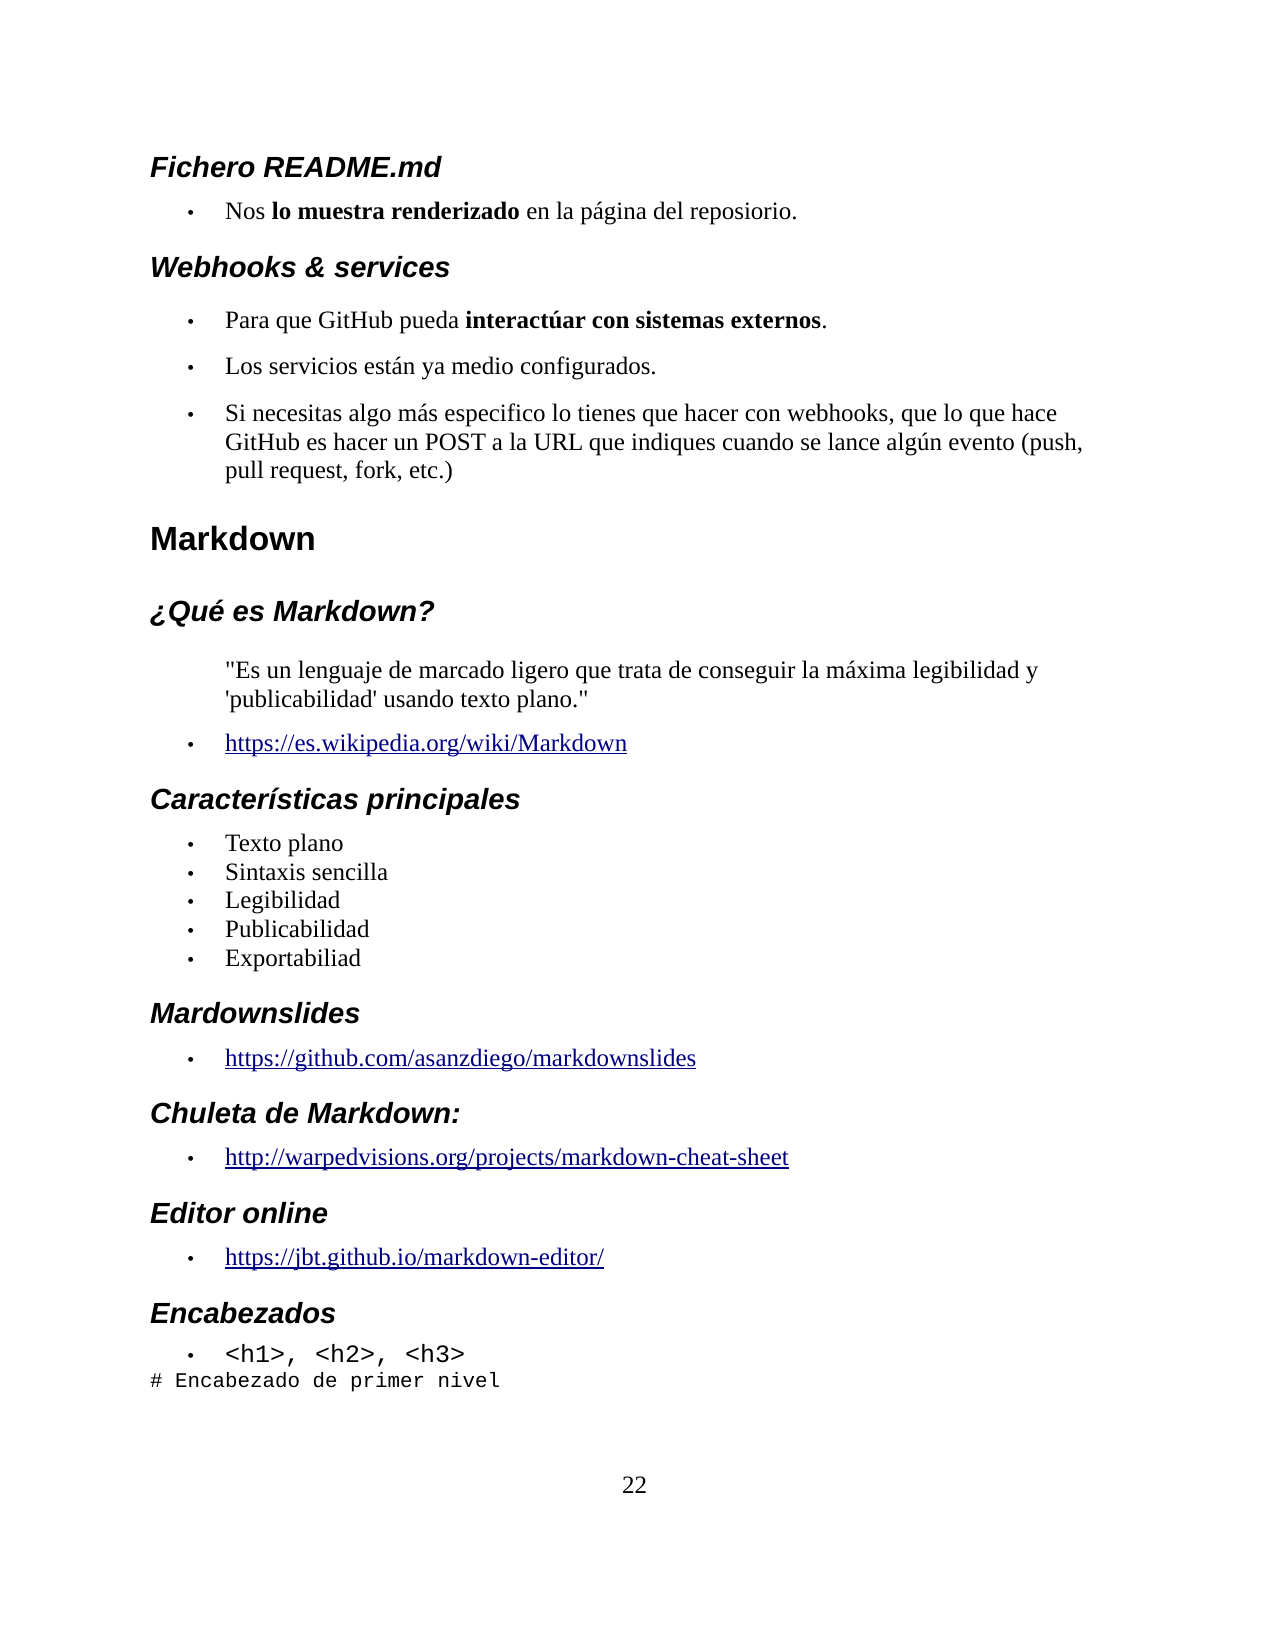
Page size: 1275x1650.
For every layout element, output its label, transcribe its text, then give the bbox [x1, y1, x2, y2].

subtitle Mardownslides [150, 997, 1125, 1030]
subtitle Encabezados [150, 1296, 1125, 1329]
list http://warpedvisions.org/projects/markdown-cheat-sheet [187, 1142, 1125, 1171]
list https://github.com/asanzdiego/markdownslides [187, 1043, 1125, 1071]
list Para que GitHub pueda interactúar con sistemas externos. [187, 305, 1125, 333]
list https://jbt.github.io/markdown-editor/ [187, 1242, 1125, 1271]
subtitle Webhooks & services [150, 250, 1125, 283]
subtitle Fichero README.md [150, 150, 1125, 183]
list https://es.wikipedia.org/wiki/Markdown [187, 728, 1125, 757]
list Texto plano [187, 828, 1125, 857]
list Exportabiliad [187, 943, 1125, 972]
text "Es un lenguaje de marcado ligero que trata de conseguir la máxima legibilidad y 'publicabilidad' usando texto plano." [225, 656, 1125, 713]
list <h1>, <h2>, <h3> [187, 1342, 1125, 1370]
subtitle Editor online [150, 1196, 1125, 1230]
list Publicabilidad [187, 914, 1125, 943]
list Sintaxis sencilla [187, 857, 1125, 885]
list Legibilidad [187, 885, 1125, 914]
list Nos lo muestra renderizado en la página del reposiorio. [187, 196, 1125, 225]
text # Encabezado de primer nivel [150, 1370, 1125, 1394]
subtitle Características principales [150, 782, 1125, 815]
subtitle ¿Qué es Markdown? [150, 594, 1125, 628]
subtitle Markdown [150, 518, 1125, 557]
subtitle Chuleta de Markdown: [150, 1096, 1125, 1130]
list Los servicios están ya medio configurados. [187, 351, 1125, 380]
list Si necesitas algo más especifico lo tienes que hacer con webhooks, que lo que hace GitHub es hacer un POST a la URL que indiques cuando se lance algún evento (push, pull request, fork, etc.) [187, 398, 1125, 484]
